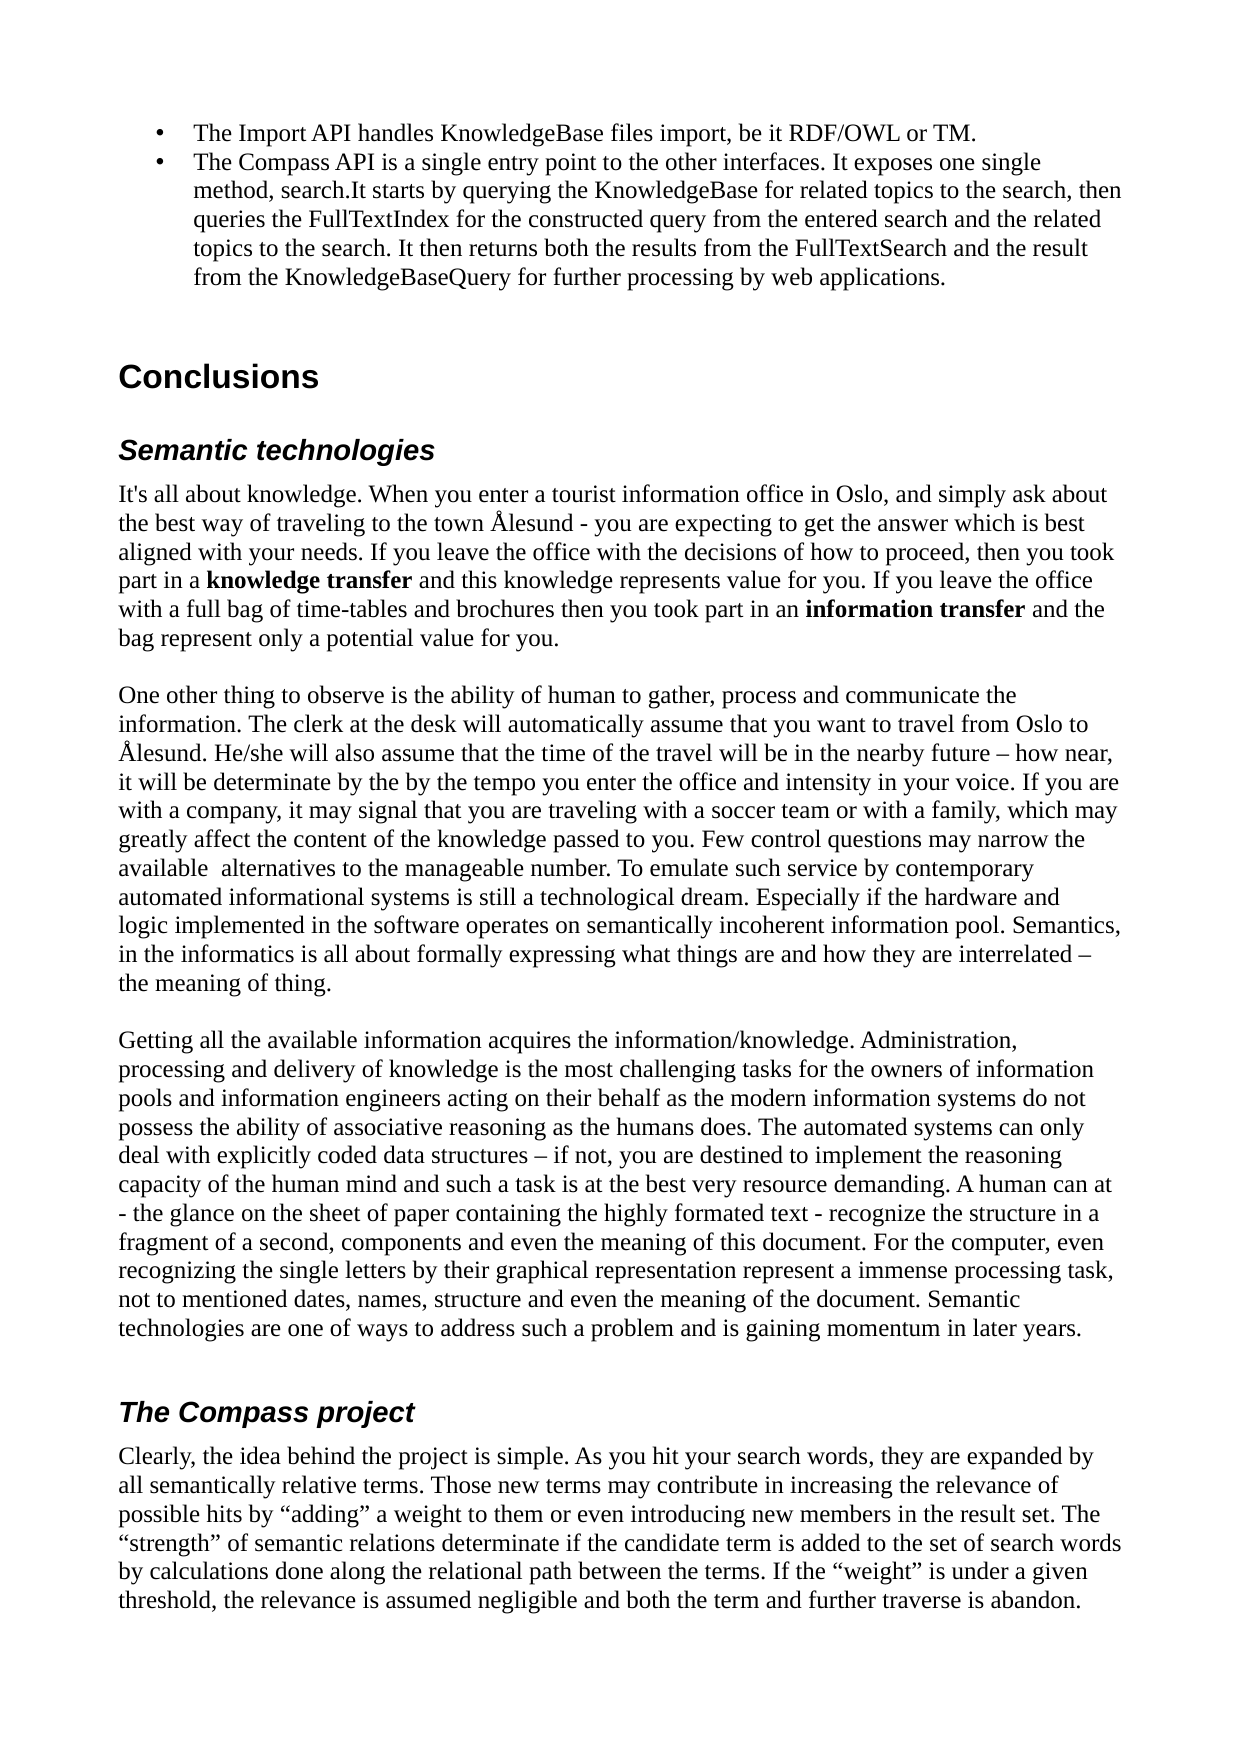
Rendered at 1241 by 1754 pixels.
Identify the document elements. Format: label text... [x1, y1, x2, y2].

subtitle The Compass project [118, 1395, 1122, 1429]
subtitle Conclusions [118, 357, 1122, 396]
text One other thing to observe is the ability of human to gather, process and communicate the information. The clerk at the desk will automatically assume that you want to travel from Oslo to Ålesund. He/she will also assume that the time of the travel will be in the nearby future – how near, it will be determinate by the by the tempo you enter the office and intensity in your voice. If you are with a company, it may signal that you are traveling with a soccer team or with a family, which may greatly affect the content of the knowledge passed to you. Few control questions may narrow the available alternatives to the manageable number. To emulate such service by contemporary automated informational systems is still a technological dream. Especially if the hardware and logic implemented in the software operates on semantically incoherent information pool. Semantics, in the informatics is all about formally expressing what things are and how they are interrelated – the meaning of thing. [118, 680, 1122, 997]
text Getting all the available information acquires the information/knowledge. Administration, processing and delivery of knowledge is the most challenging tasks for the owners of information pools and information engineers acting on their behalf as the modern information systems do not possess the ability of associative reasoning as the humans does. The automated systems can only deal with explicitly coded data structures – if not, you are destined to implement the reasoning capacity of the human mind and such a task is at the best very resource demanding. A human can at - the glance on the sheet of paper containing the highly formated text - recognize the structure in a fragment of a second, components and even the meaning of this document. For the computer, even recognizing the single letters by their graphical representation represent a immense processing task, not to mentioned dates, names, structure and even the meaning of the document. Semantic technologies are one of ways to address such a problem and is gaining momentum in later years. [118, 1025, 1122, 1342]
text It's all about knowledge. When you enter a tourist information office in Oslo, and simply ask about the best way of traveling to the town Ålesund - you are expecting to get the answer which is best aligned with your needs. If you leave the office with the decisions of how to proceed, then you took part in a knowledge transfer and this knowledge represents value for you. If you leave the office with a full bag of time-tables and brochures then you took part in an information transfer and the bag represent only a potential value for you. [118, 479, 1122, 652]
text Clearly, the idea behind the project is simple. As you hit your search words, they are expanded by all semantically relative terms. Those new terms may contribute in increasing the relevance of possible hits by “adding” a weight to them or even introducing new members in the result set. The “strength” of semantic relations determinate if the candidate term is added to the set of search words by calculations done along the relational path between the terms. If the “weight” is under a given threshold, the relevance is assumed negligible and both the term and further traverse is abandon. [118, 1441, 1122, 1614]
list The Import API handles KnowledgeBase files import, be it RDF/OWL or TM. [156, 118, 1122, 147]
subtitle Semantic technologies [118, 433, 1122, 467]
list The Compass API is a single entry point to the other interfaces. It exposes one single method, search.It starts by querying the KnowledgeBase for related topics to the search, then queries the FullTextIndex for the constructed query from the entered search and the related topics to the search. It then returns both the results from the FullTextSearch and the result from the KnowledgeBaseQuery for further processing by web applications. [156, 147, 1122, 291]
